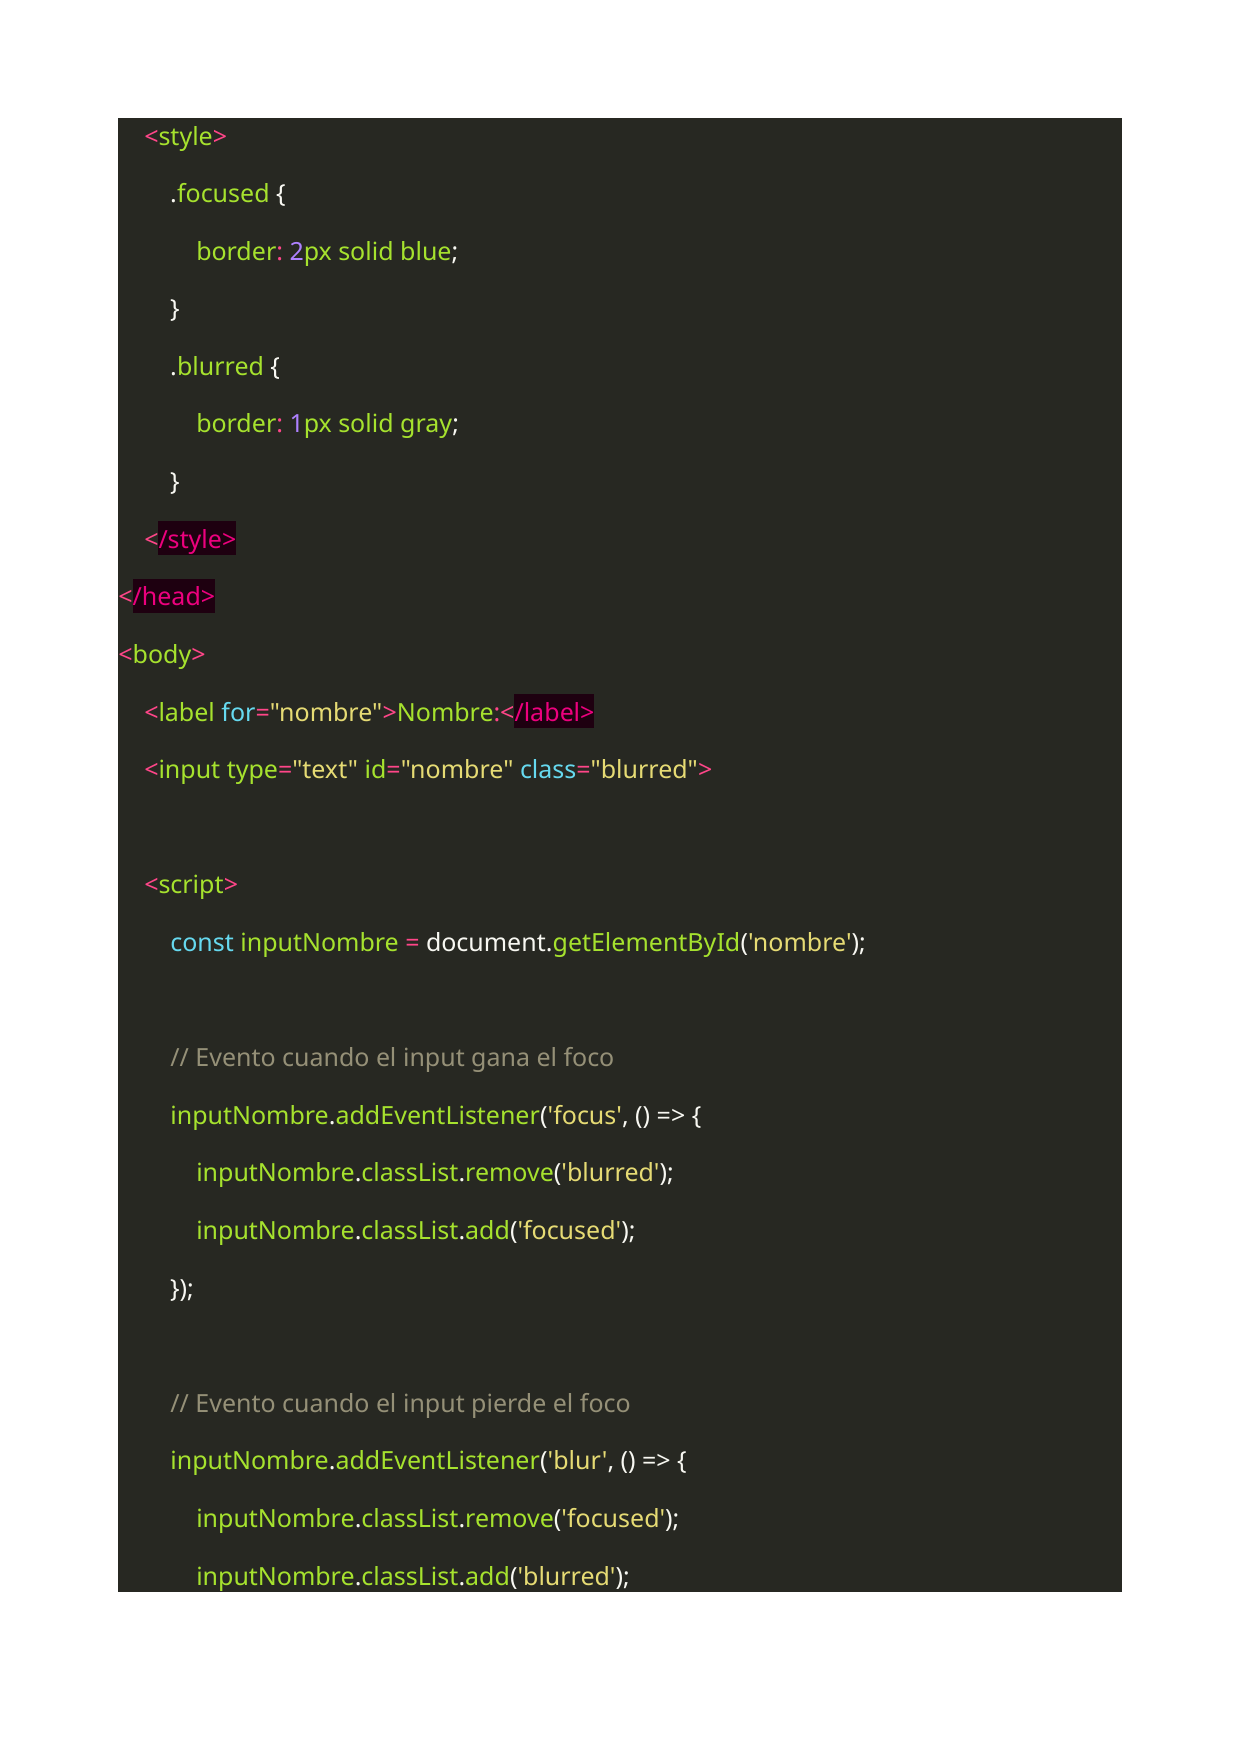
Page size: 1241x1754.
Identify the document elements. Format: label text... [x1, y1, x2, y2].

text inputNombre.classList.remove('blurred'); [118, 1155, 1122, 1189]
text .focused { [118, 176, 1122, 210]
text </style> [118, 521, 1122, 555]
text // Evento cuando el input pierde el foco [118, 1385, 1122, 1419]
text inputNombre.classList.remove('focused'); [118, 1501, 1122, 1535]
text // Evento cuando el input gana el foco [118, 1040, 1122, 1074]
text inputNombre.addEventListener('blur', () => { [118, 1443, 1122, 1477]
text inputNombre.classList.add('focused'); [118, 1213, 1122, 1247]
text } [118, 291, 1122, 325]
text <label for="nombre">Nombre:</label> [118, 694, 1122, 728]
text border: 2px solid blue; [118, 233, 1122, 267]
text .blurred { [118, 348, 1122, 383]
text inputNombre.classList.add('blurred'); [118, 1558, 1122, 1592]
text <script> [118, 867, 1122, 901]
text <input type="text" id="nombre" class="blurred"> [118, 752, 1122, 786]
text border: 1px solid gray; [118, 406, 1122, 440]
text <style> [118, 118, 1122, 152]
text <body> [118, 637, 1122, 671]
text }); [118, 1270, 1122, 1304]
text inputNombre.addEventListener('focus', () => { [118, 1097, 1122, 1131]
text } [118, 464, 1122, 498]
text </head> [118, 579, 1122, 613]
text const inputNombre = document.getElementById('nombre'); [118, 924, 1122, 959]
